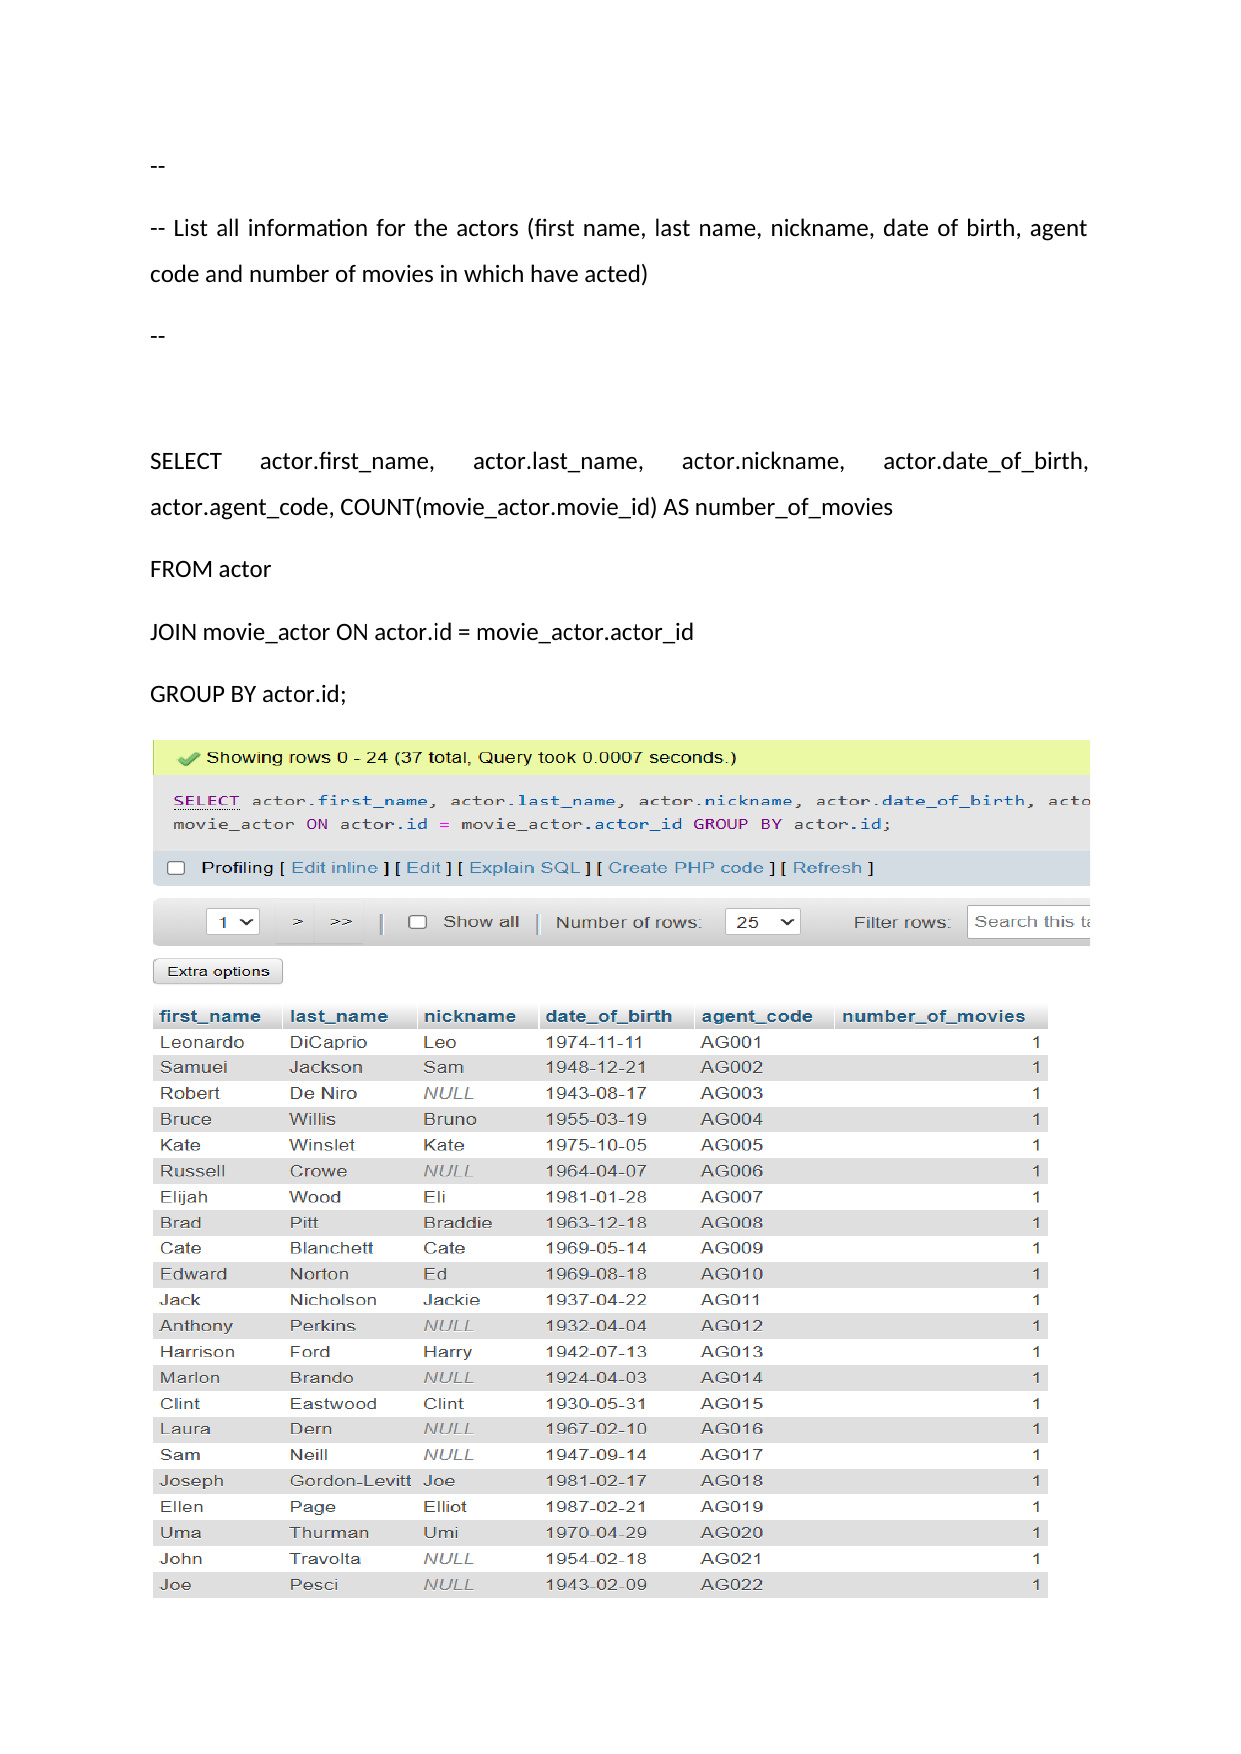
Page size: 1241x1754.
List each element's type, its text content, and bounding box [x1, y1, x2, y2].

text -- [150, 150, 1090, 181]
text JOIN movie_actor ON actor.id = movie_actor.actor_id [150, 616, 1090, 646]
text -- [150, 321, 1090, 351]
text GROUP BY actor.id; [150, 678, 1090, 709]
text SELECT actor.first_name, actor.last_name, actor.nickname, actor.date_of_birth, actor.agent_code, COUNT(movie_actor.movie_id) AS number_of_movies [150, 445, 1090, 522]
text -- List all information for the actors (first name, last name, nickname, date of birth, agent code and number of movies in which have acted) [150, 212, 1090, 289]
text FROM actor [150, 553, 1090, 584]
